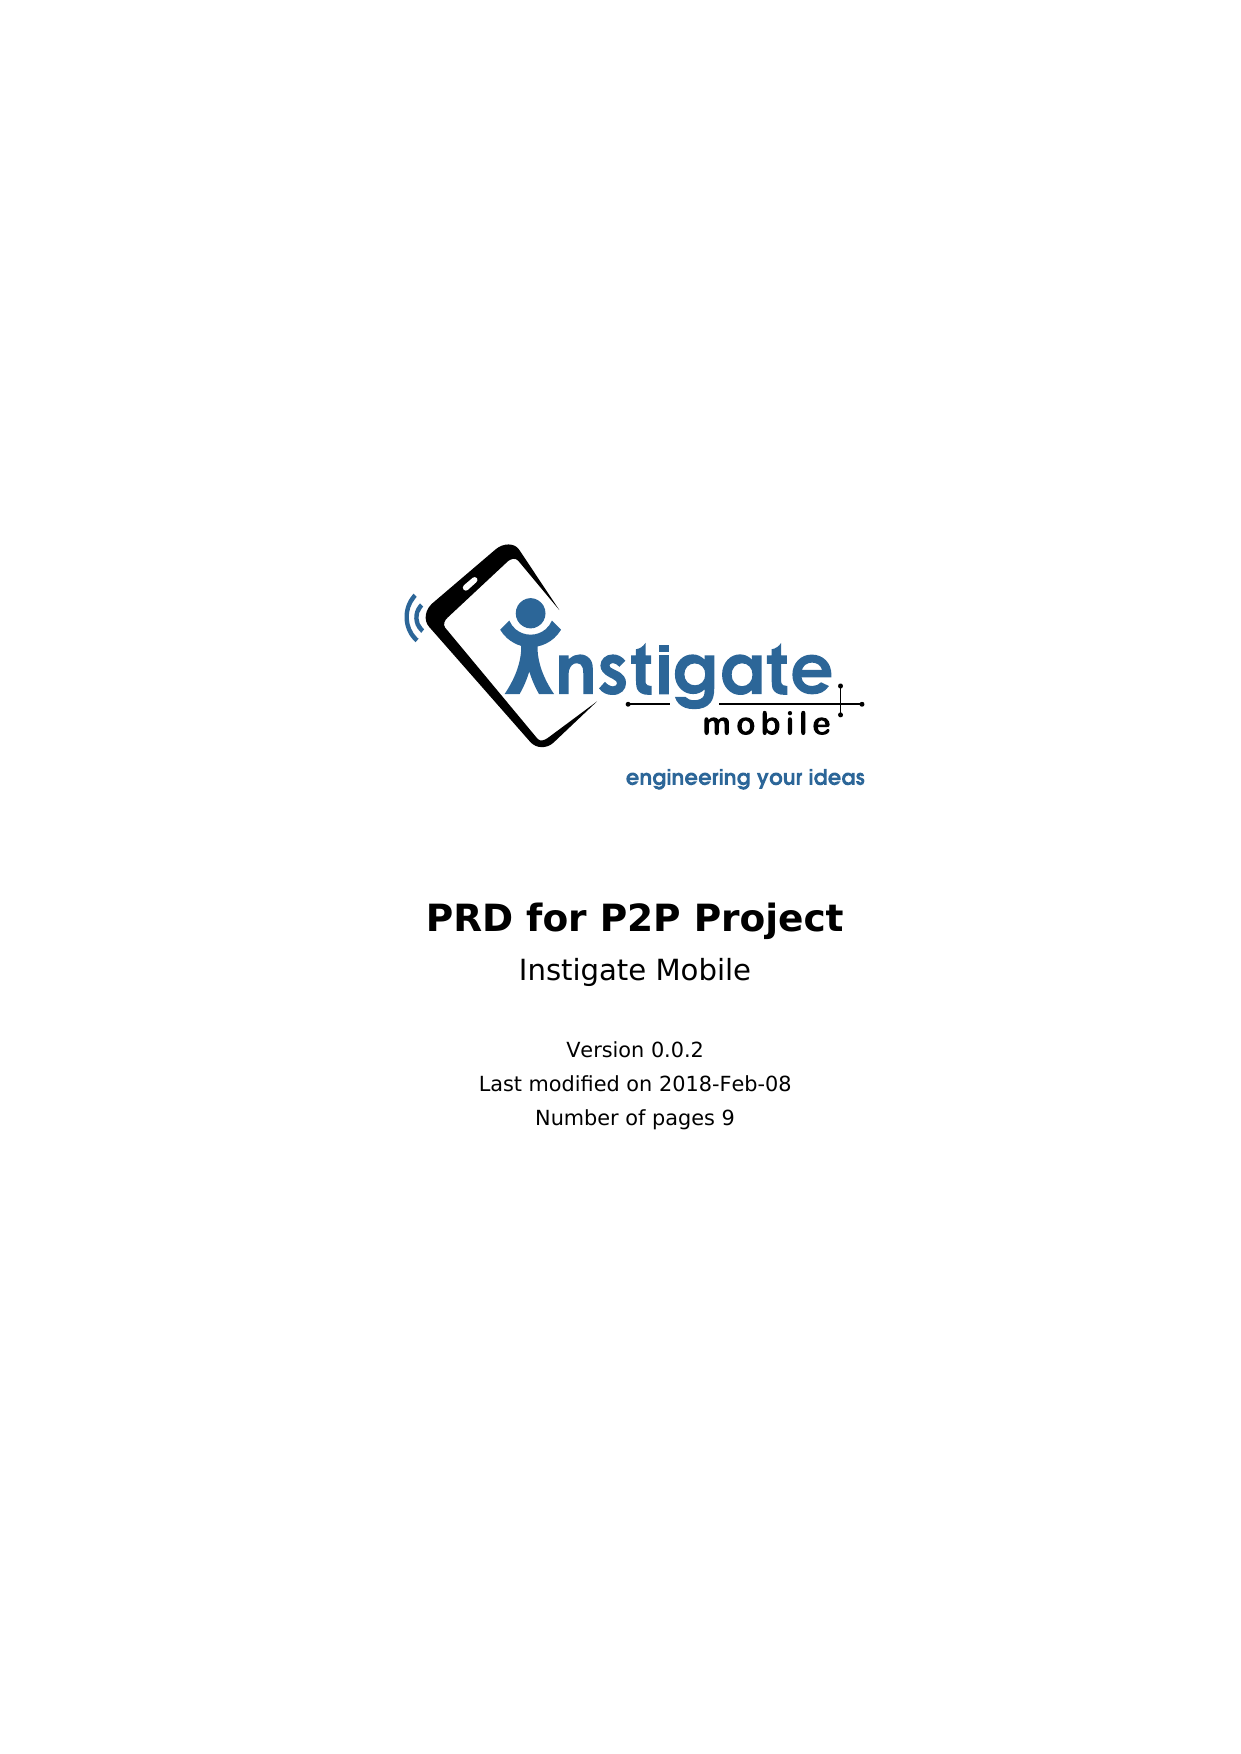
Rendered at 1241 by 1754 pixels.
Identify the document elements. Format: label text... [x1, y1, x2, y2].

title PRD for P2P Project [148, 897, 1122, 941]
text Last modified on 2018-Feb-08 [148, 1072, 1122, 1096]
text Number of pages 9 [148, 1106, 1122, 1130]
text Instigate Mobile [148, 953, 1122, 987]
text Version 0.0.2 [148, 1038, 1122, 1063]
